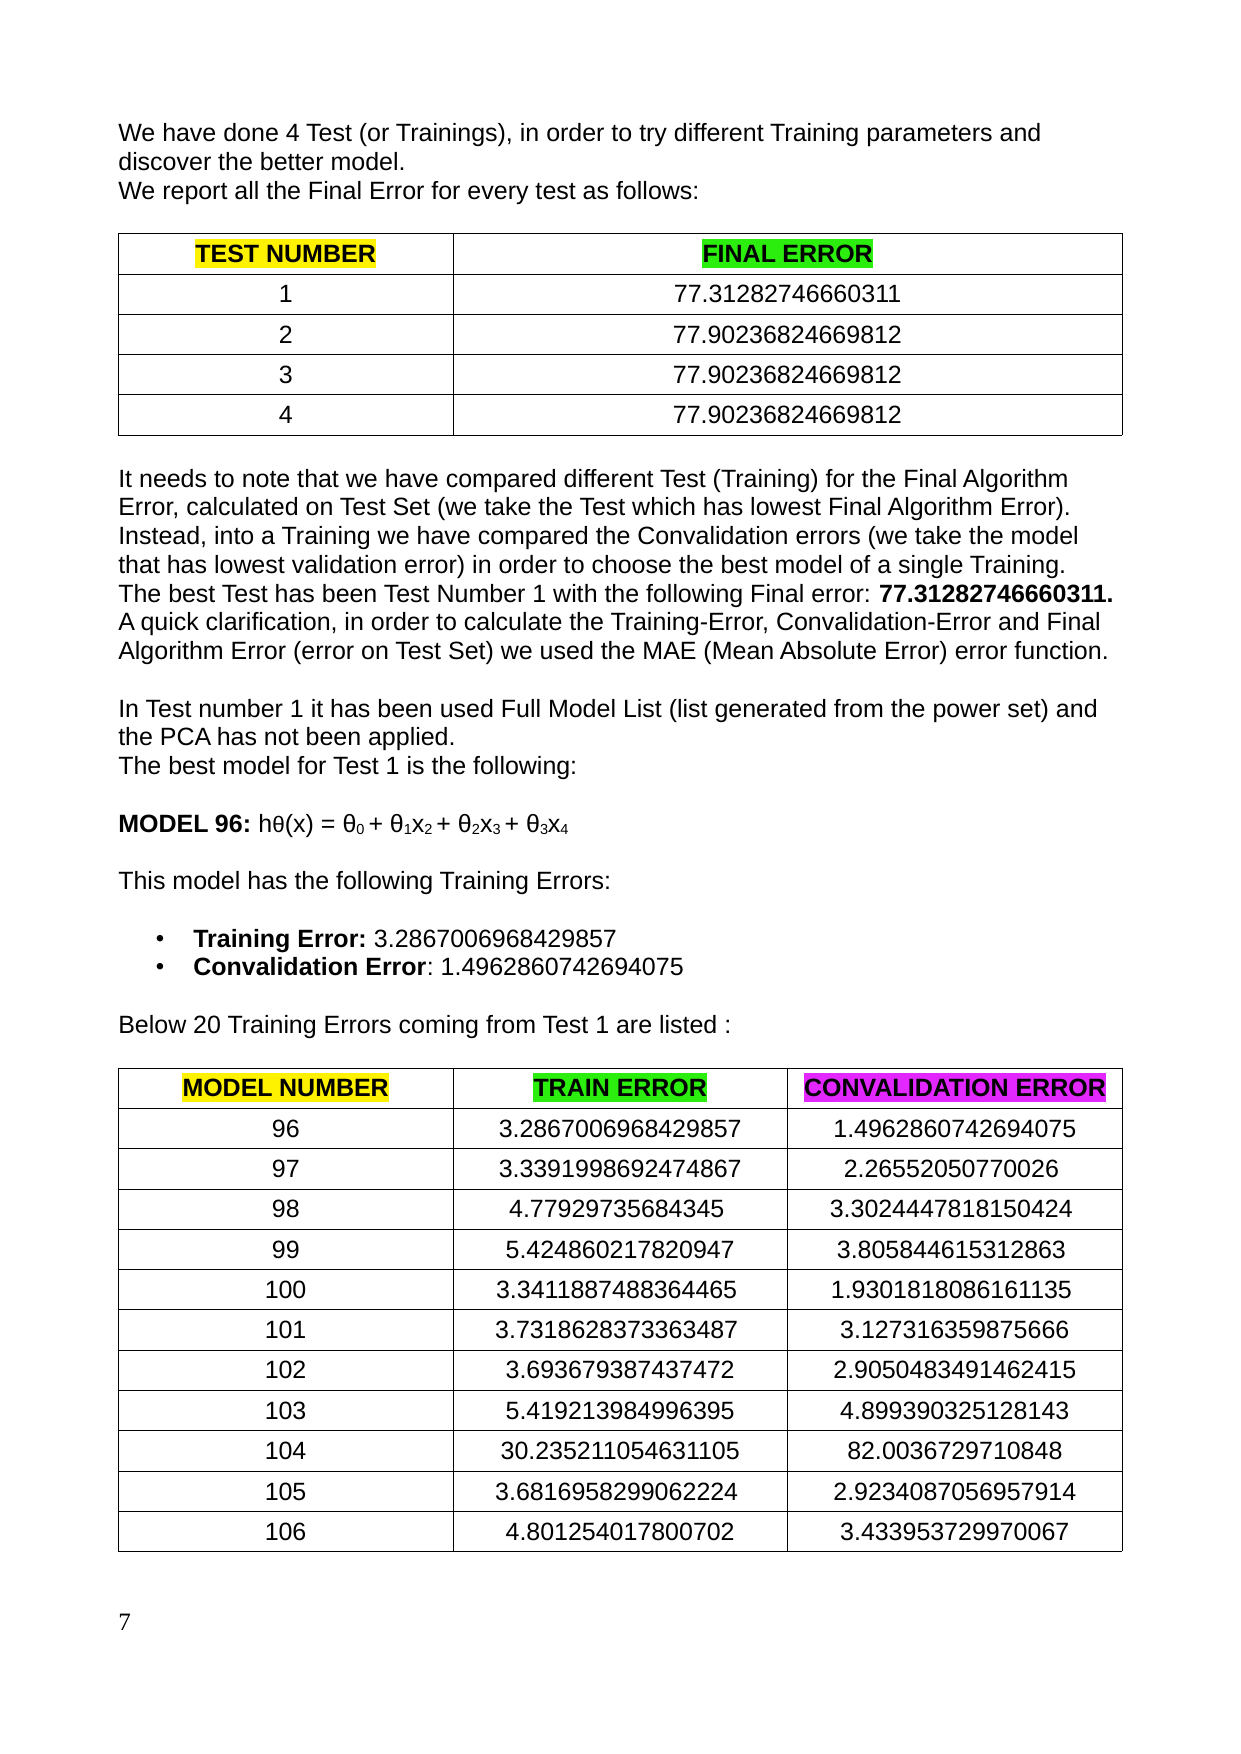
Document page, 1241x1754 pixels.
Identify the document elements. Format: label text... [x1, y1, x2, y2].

table_cell 100 [119, 1270, 453, 1309]
table_cell 5.424860217820947 [454, 1230, 787, 1269]
text We report all the Final Error for every test as follows: [118, 176, 1122, 204]
table_cell 1.4962860742694075 [788, 1109, 1122, 1148]
table_cell 97 [119, 1149, 453, 1188]
table_cell 98 [119, 1190, 453, 1229]
text The best model for Test 1 is the following: [118, 751, 1122, 780]
table_header CONVALIDATION ERROR [788, 1069, 1122, 1108]
table_cell 3 [119, 355, 453, 394]
table_cell 2.9234087056957914 [788, 1472, 1122, 1511]
table_cell 96 [119, 1109, 453, 1148]
table_cell 3.6816958299062224 [454, 1472, 787, 1511]
text This model has the following Training Errors: [118, 866, 1122, 895]
table_cell 3.3411887488364465 [454, 1270, 787, 1309]
list Convalidation Error: 1.4962860742694075 [156, 952, 1122, 981]
text Instead, into a Training we have compared the Convalidation errors (we take the model that has lowest validation error) in order to choose the best model of a single Training. [118, 521, 1122, 578]
text It needs to note that we have compared different Test (Training) for the Final Algorithm Error, calculated on Test Set (we take the Test which has lowest Final Algorithm Error). [118, 463, 1122, 521]
table_cell 4.801254017800702 [454, 1512, 787, 1551]
text MODEL 96: hθ(x) = θ0 + θ1x2 + θ2x3 + θ3x4 [118, 808, 1122, 837]
table_cell 4.899390325128143 [788, 1391, 1122, 1430]
table_cell 99 [119, 1230, 453, 1269]
table_cell 2.9050483491462415 [788, 1351, 1122, 1390]
text In Test number 1 it has been used Full Model List (list generated from the power set) and the PCA has not been applied. [118, 693, 1122, 751]
table_cell 77.31282746660311 [454, 275, 1122, 314]
table_cell 77.90236824669812 [454, 315, 1122, 354]
table_header MODEL NUMBER [119, 1069, 453, 1108]
table_cell 3.693679387437472 [454, 1351, 787, 1390]
text The best Test has been Test Number 1 with the following Final error: 77.31282746660311. [118, 578, 1122, 607]
text We have done 4 Test (or Trainings), in order to try different Training parameters and discover the better model. [118, 118, 1122, 176]
text A quick clarification, in order to calculate the Training-Error, Convalidation-Error and Final Algorithm Error (error on Test Set) we used the MAE (Mean Absolute Error) error function. [118, 607, 1122, 665]
table_cell 105 [119, 1472, 453, 1511]
table_cell 103 [119, 1391, 453, 1430]
table_cell 77.90236824669812 [454, 355, 1122, 394]
table_cell 77.90236824669812 [454, 395, 1122, 435]
table_cell 101 [119, 1310, 453, 1350]
table_cell 102 [119, 1351, 453, 1390]
table_cell 3.7318628373363487 [454, 1310, 787, 1350]
table_cell 4.77929735684345 [454, 1190, 787, 1229]
table_cell 104 [119, 1431, 453, 1471]
table_cell 5.419213984996395 [454, 1391, 787, 1430]
table_cell 30.235211054631105 [454, 1431, 787, 1471]
table_cell 2 [119, 315, 453, 354]
table_cell 2.26552050770026 [788, 1149, 1122, 1188]
table_header FINAL ERROR [454, 234, 1122, 273]
table_cell 3.3391998692474867 [454, 1149, 787, 1188]
table_header TEST NUMBER [119, 234, 453, 273]
table_cell 3.3024447818150424 [788, 1190, 1122, 1229]
table_cell 3.2867006968429857 [454, 1109, 787, 1148]
table_cell 3.433953729970067 [788, 1512, 1122, 1551]
list Training Error: 3.2867006968429857 [156, 923, 1122, 952]
table_cell 1 [119, 275, 453, 314]
table_cell 106 [119, 1512, 453, 1551]
table_cell 4 [119, 395, 453, 435]
table_cell 1.9301818086161135 [788, 1270, 1122, 1309]
table_header TRAIN ERROR [454, 1069, 787, 1108]
table_cell 3.805844615312863 [788, 1230, 1122, 1269]
text Below 20 Training Errors coming from Test 1 are listed : [118, 1010, 1122, 1039]
table_cell 82.0036729710848 [788, 1431, 1122, 1471]
table_cell 3.127316359875666 [788, 1310, 1122, 1350]
